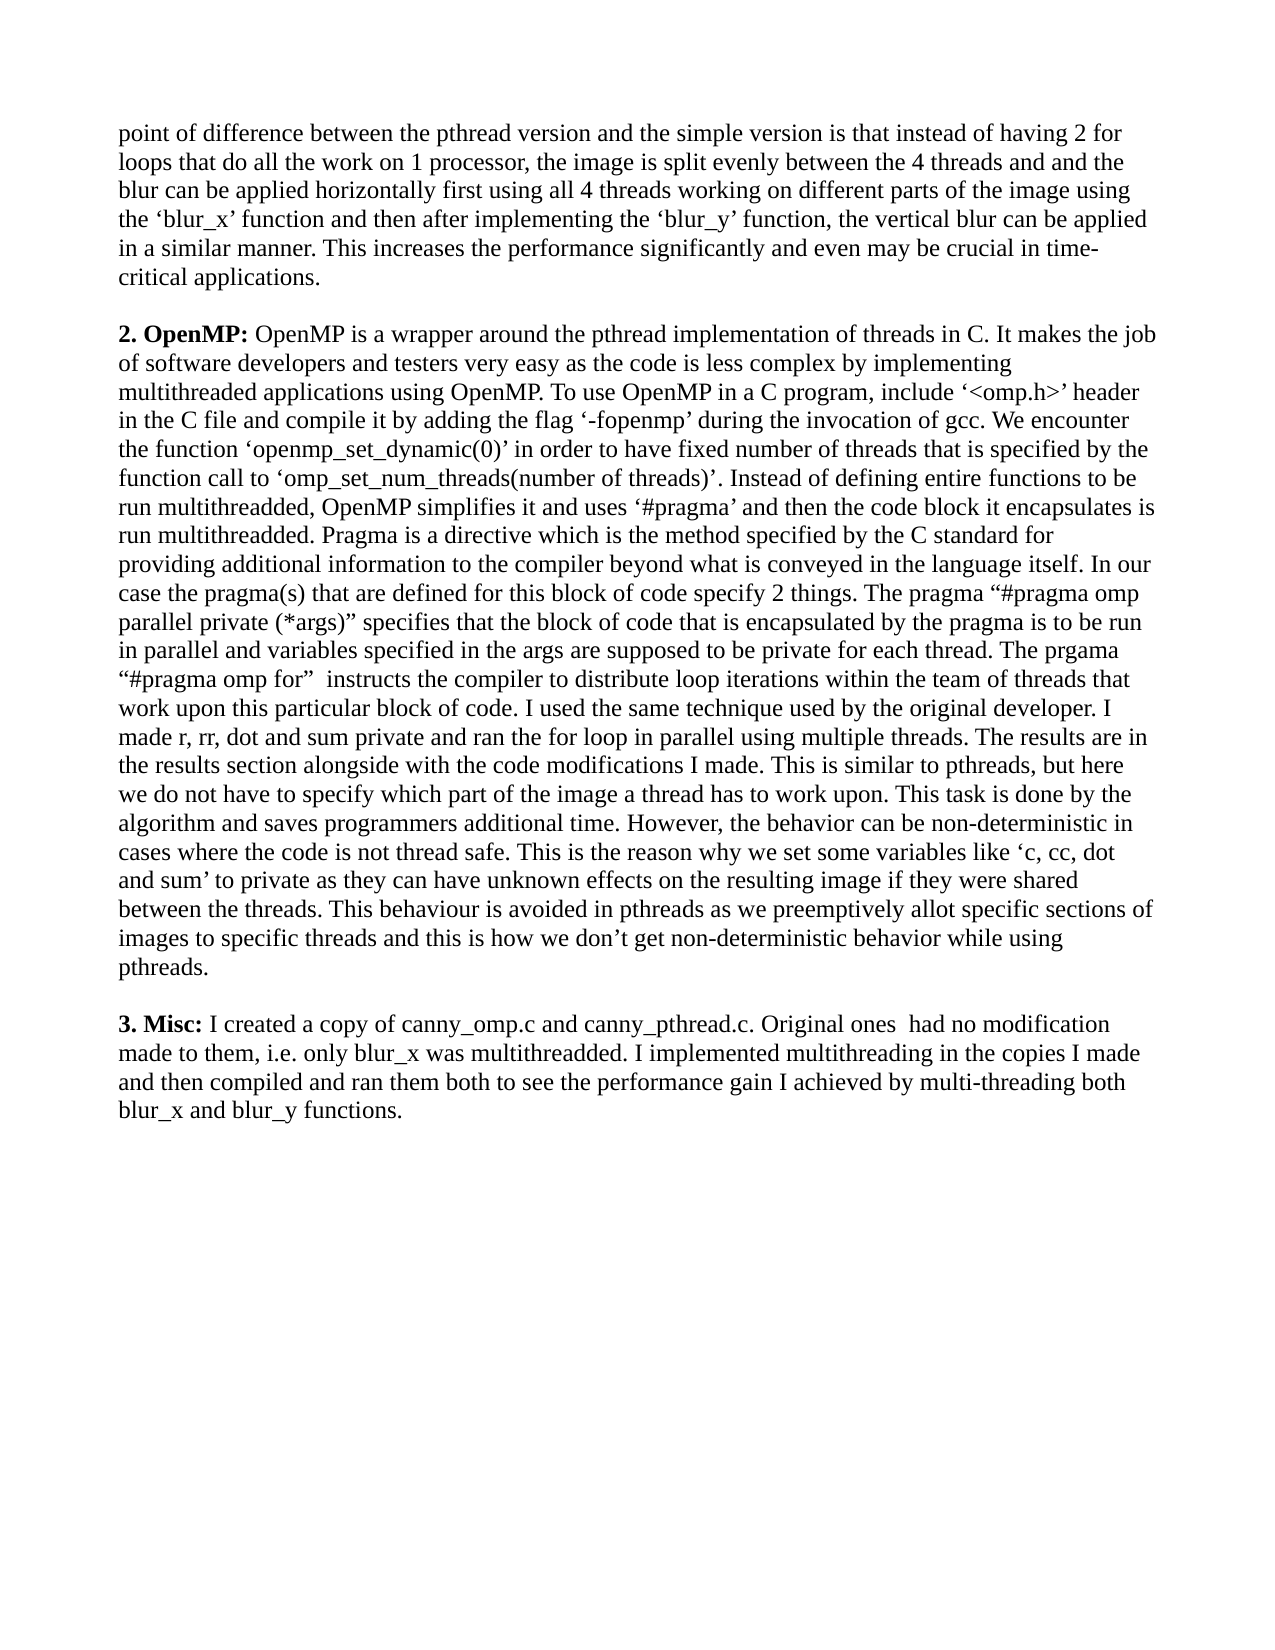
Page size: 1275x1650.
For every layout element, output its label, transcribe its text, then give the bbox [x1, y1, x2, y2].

text 2. OpenMP: OpenMP is a wrapper around the pthread implementation of threads in C. It makes the job of software developers and testers very easy as the code is less complex by implementing multithreaded applications using OpenMP. To use OpenMP in a C program, include ‘<omp.h>’ header in the C file and compile it by adding the flag ‘-fopenmp’ during the invocation of gcc. We encounter the function ‘openmp_set_dynamic(0)’ in order to have fixed number of threads that is specified by the function call to ‘omp_set_num_threads(number of threads)’. Instead of defining entire functions to be run multithreadded, OpenMP simplifies it and uses ‘#pragma’ and then the code block it encapsulates is run multithreadded. Pragma is a directive which is the method specified by the C standard for providing additional information to the compiler beyond what is conveyed in the language itself. In our case the pragma(s) that are defined for this block of code specify 2 things. The pragma “#pragma omp parallel private (*args)” specifies that the block of code that is encapsulated by the pragma is to be run in parallel and variables specified in the args are supposed to be private for each thread. The prgama “#pragma omp for” instructs the compiler to distribute loop iterations within the team of threads that work upon this particular block of code. I used the same technique used by the original developer. I made r, rr, dot and sum private and ran the for loop in parallel using multiple threads. The results are in the results section alongside with the code modifications I made. This is similar to pthreads, but here we do not have to specify which part of the image a thread has to work upon. This task is done by the algorithm and saves programmers additional time. However, the behavior can be non-deterministic in cases where the code is not thread safe. This is the reason why we set some variables like ‘c, cc, dot and sum’ to private as they can have unknown effects on the resulting image if they were shared between the threads. This behaviour is avoided in pthreads as we preemptively allot specific sections of images to specific threads and this is how we don’t get non-deterministic behavior while using pthreads. [118, 319, 1157, 981]
text point of difference between the pthread version and the simple version is that instead of having 2 for loops that do all the work on 1 processor, the image is split evenly between the 4 threads and and the blur can be applied horizontally first using all 4 threads working on different parts of the image using the ‘blur_x’ function and then after implementing the ‘blur_y’ function, the vertical blur can be applied in a similar manner. This increases the performance significantly and even may be crucial in time-critical applications. [118, 118, 1157, 291]
text 3. Misc: I created a copy of canny_omp.c and canny_pthread.c. Original ones had no modification made to them, i.e. only blur_x was multithreadded. I implemented multithreading in the copies I made and then compiled and ran them both to see the performance gain I achieved by multi-threading both blur_x and blur_y functions. [118, 1009, 1157, 1124]
